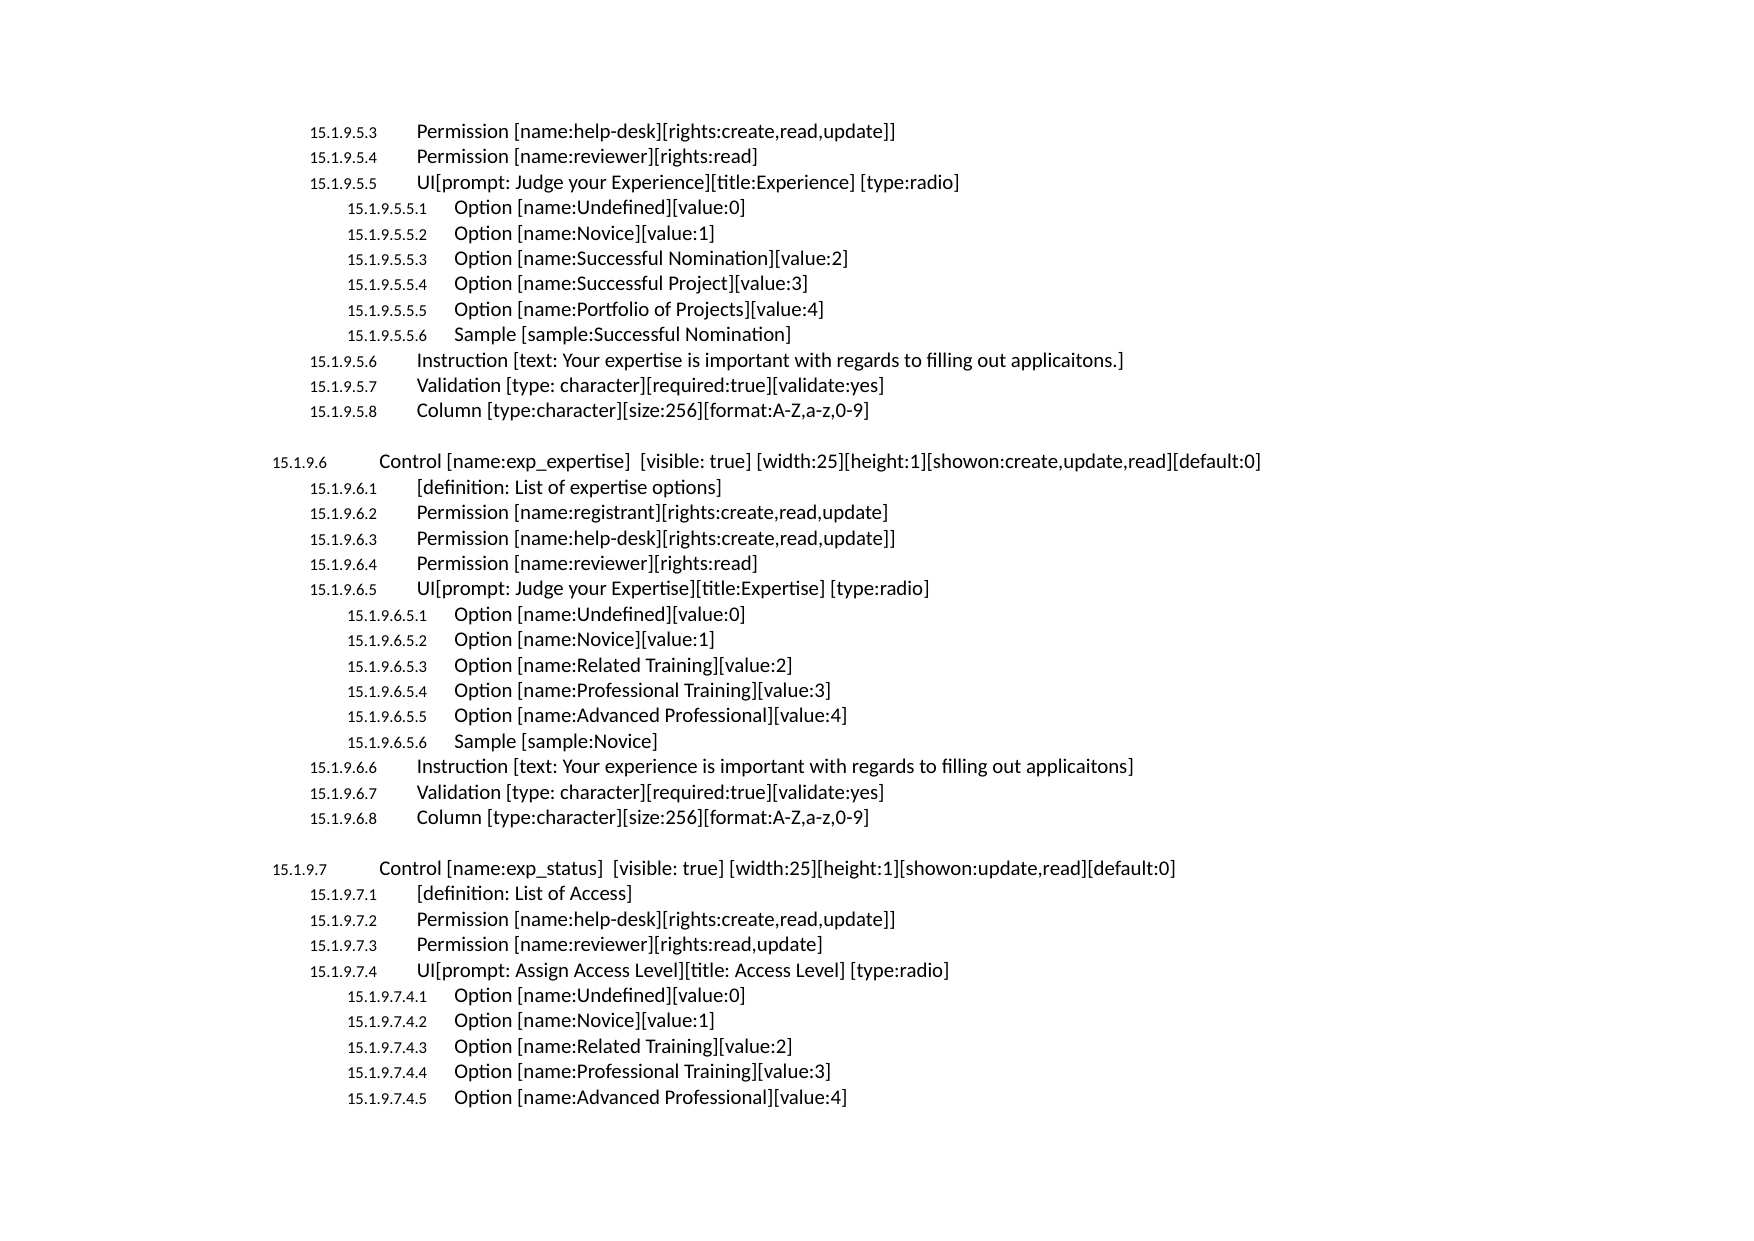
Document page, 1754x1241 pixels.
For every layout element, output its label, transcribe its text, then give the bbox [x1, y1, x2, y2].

list Option [name:Successful Project][value:3] [343, 271, 1636, 296]
list Option [name:Undefined][value:0] [343, 194, 1636, 220]
list UI[prompt: Judge your Experience][title:Experience] [type:radio] [306, 169, 1636, 194]
list Instruction [text: Your expertise is important with regards to filling out applicaitons.] [306, 347, 1636, 372]
list UI[prompt: Assign Access Level][title: Access Level] [type:radio] [306, 957, 1636, 982]
list Option [name:Professional Training][value:3] [343, 1058, 1636, 1084]
list Instruction [text: Your experience is important with regards to filling out applicaitons] [306, 753, 1636, 779]
list Option [name:Novice][value:1] [343, 1008, 1636, 1033]
list Option [name:Undefined][value:0] [343, 601, 1636, 626]
list Sample [sample:Novice] [343, 728, 1636, 753]
list Option [name:Advanced Professional][value:4] [343, 703, 1636, 728]
list Validation [type: character][required:true][validate:yes] [306, 372, 1636, 398]
list Permission [name:registrant][rights:create,read,update] [306, 499, 1636, 525]
list [definition: List of Access] [306, 881, 1636, 906]
list Permission [name:help-desk][rights:create,read,update]] [306, 525, 1636, 550]
list [definition: List of expertise options] [306, 474, 1636, 499]
list Column [type:character][size:256][format:A-Z,a-z,0-9] [306, 804, 1636, 830]
list Option [name:Novice][value:1] [343, 626, 1636, 652]
list Option [name:Related Training][value:2] [343, 1033, 1636, 1058]
list Permission [name:help-desk][rights:create,read,update]] [306, 906, 1636, 931]
list Permission [name:reviewer][rights:read,update] [306, 931, 1636, 957]
list Validation [type: character][required:true][validate:yes] [306, 779, 1636, 804]
list Option [name:Undefined][value:0] [343, 982, 1636, 1008]
list Control [name:exp_status] [visible: true] [width:25][height:1][showon:update,read][default:0] [268, 855, 1636, 881]
list Control [name:exp_expertise] [visible: true] [width:25][height:1][showon:create,update,read][default:0] [268, 448, 1636, 474]
list UI[prompt: Judge your Expertise][title:Expertise] [type:radio] [306, 576, 1636, 601]
list Column [type:character][size:256][format:A-Z,a-z,0-9] [306, 398, 1636, 423]
list Option [name:Successful Nomination][value:2] [343, 245, 1636, 271]
list Option [name:Advanced Professional][value:4] [343, 1084, 1636, 1109]
list Sample [sample:Successful Nomination] [343, 321, 1636, 347]
list Option [name:Novice][value:1] [343, 220, 1636, 245]
list Option [name:Portfolio of Projects][value:4] [343, 296, 1636, 321]
list Option [name:Related Training][value:2] [343, 652, 1636, 677]
list Permission [name:help-desk][rights:create,read,update]] [306, 118, 1636, 143]
list Permission [name:reviewer][rights:read] [306, 143, 1636, 169]
list Permission [name:reviewer][rights:read] [306, 550, 1636, 576]
list Option [name:Professional Training][value:3] [343, 677, 1636, 703]
